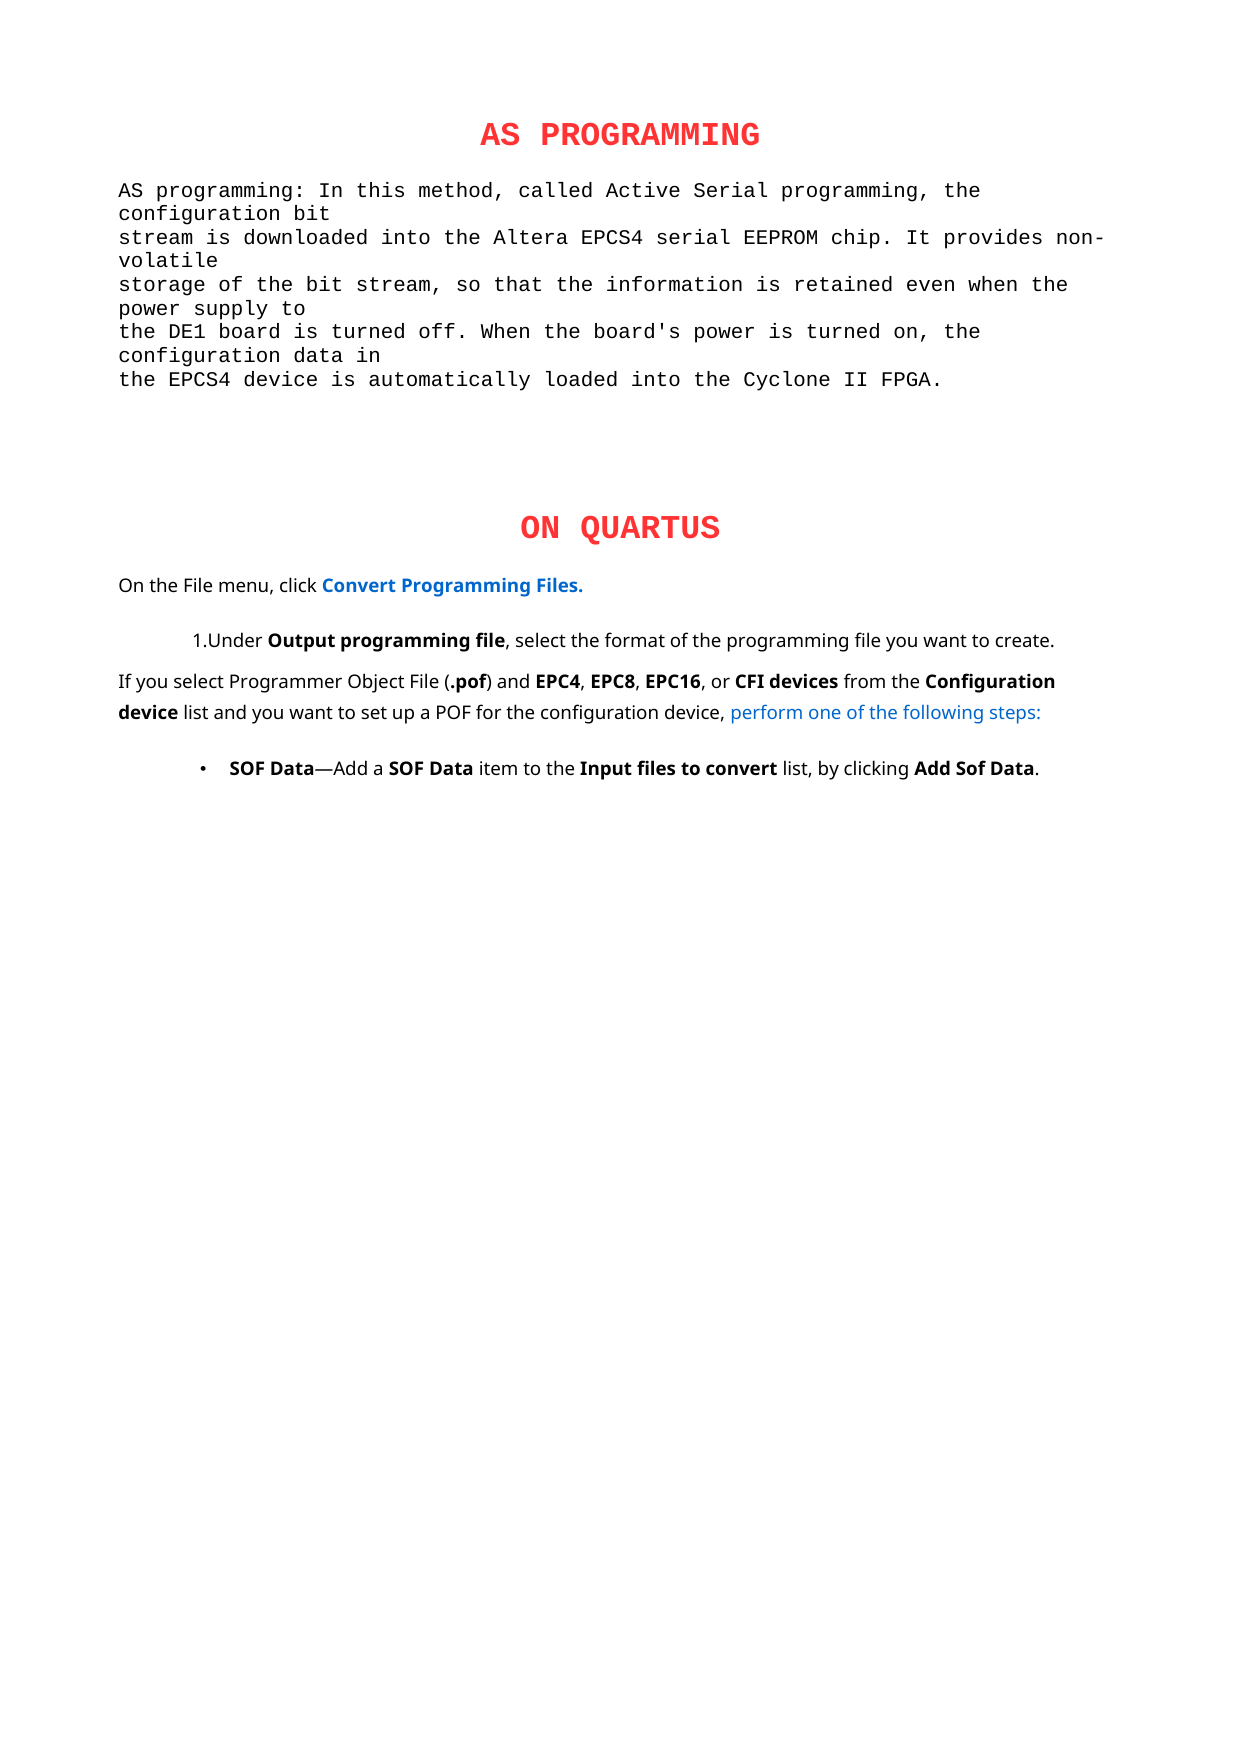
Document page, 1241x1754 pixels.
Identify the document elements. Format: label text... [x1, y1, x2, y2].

text On the File menu, click Convert Programming Files. [118, 572, 1122, 598]
text ON QUARTUS [118, 511, 1122, 548]
text the DE1 board is turned off. When the board's power is turned on, the configuration data in [118, 321, 1122, 369]
list Under Output programming file, select the format of the programming file you want to create. [118, 628, 1122, 653]
text AS PROGRAMMING [118, 118, 1122, 156]
text AS programming: In this method, called Active Serial programming, the configuration bit [118, 179, 1122, 227]
text the EPCS4 device is automatically loaded into the Cyclone II FPGA. [118, 369, 1122, 392]
text storage of the bit stream, so that the information is retained even when the power supply to [118, 274, 1122, 321]
text If you select Programmer Object File (.pof) and EPC4, EPC8, EPC16, or CFI devices from the Configuration device list and you want to set up a POF for the configuration device, perform one of the following steps: [118, 669, 1122, 725]
text stream is downloaded into the Altera EPCS4 serial EEPROM chip. It provides non-volatile [118, 227, 1122, 274]
list SOF Data—Add a SOF Data item to the Input files to convert list, by clicking Add Sof Data. [200, 755, 1122, 781]
